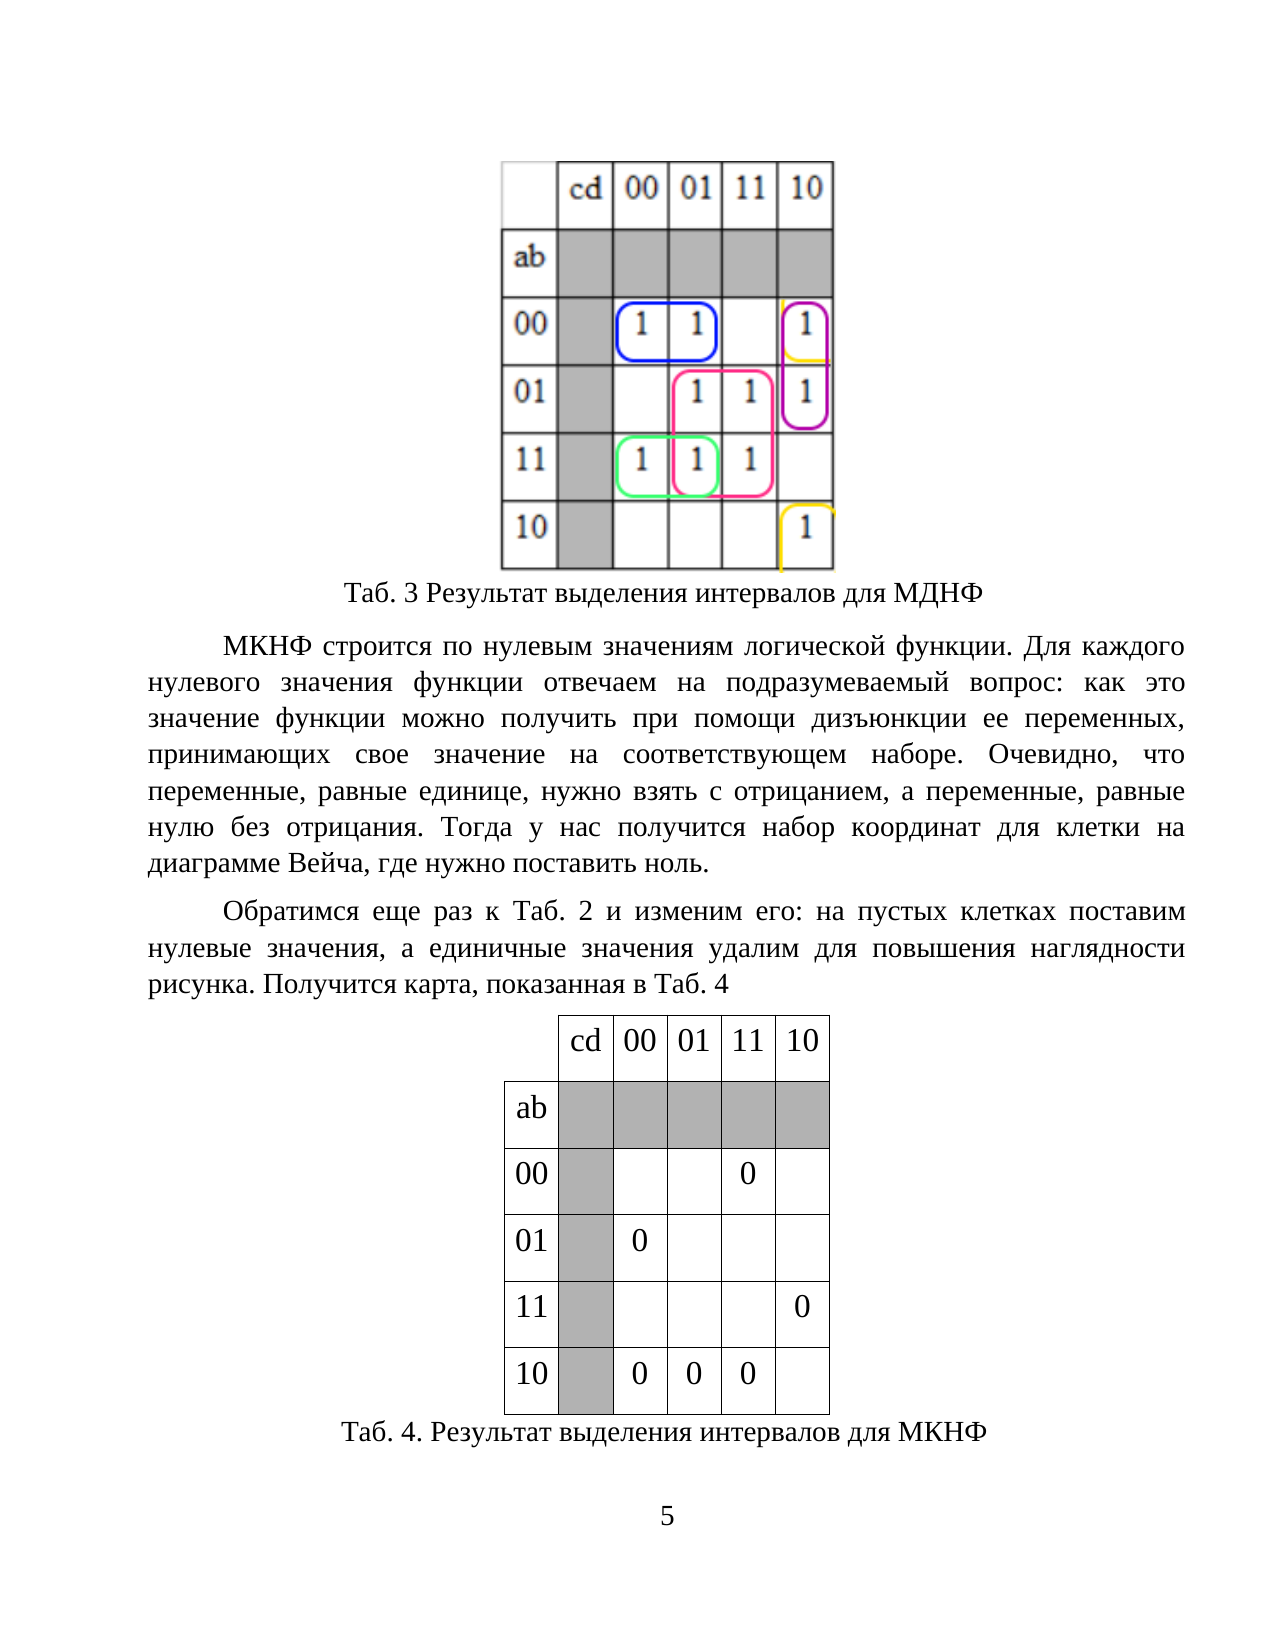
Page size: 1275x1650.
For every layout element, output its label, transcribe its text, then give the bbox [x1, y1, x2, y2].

table_cell 00 [505, 1149, 558, 1214]
table_cell [559, 1215, 613, 1281]
table_cell 0 [668, 1348, 721, 1414]
table_cell [668, 1082, 721, 1148]
table_header 01 [668, 1016, 721, 1081]
table_cell 0 [614, 1348, 667, 1414]
table_cell [559, 1348, 613, 1414]
table_cell 01 [505, 1215, 558, 1281]
table_header [505, 1015, 558, 1081]
table_cell 10 [505, 1348, 558, 1414]
table_cell ab [505, 1082, 558, 1148]
table_cell [776, 1348, 829, 1414]
table_cell [559, 1149, 613, 1214]
table_header 00 [614, 1016, 667, 1081]
table_cell [722, 1215, 775, 1281]
table_cell [776, 1149, 829, 1214]
table_cell [668, 1282, 721, 1347]
table_cell [668, 1149, 721, 1214]
table_cell 0 [776, 1282, 829, 1347]
table_cell [722, 1082, 775, 1148]
picture [498, 161, 836, 573]
table_cell 0 [722, 1149, 775, 1214]
table_cell [668, 1215, 721, 1281]
table_cell [614, 1149, 667, 1214]
table_cell [614, 1282, 667, 1347]
table_cell 0 [614, 1215, 667, 1281]
text МКНФ строится по нулевым значениям логической функции. Для каждого нулевого значения функции отвечаем на подразумеваемый вопрос: как это значение функции можно получить при помощи дизъюнкции ее переменных, принимающих свое значение на соответствующем наборе. Очевидно, что переменные, равные единице, нужно взять с отрицанием, а переменные, равные нулю без отрицания. Тогда у нас получится набор координат для клетки на диаграмме Вейча, где нужно поставить ноль. [148, 628, 1186, 878]
table_cell 0 [722, 1348, 775, 1414]
table_header cd [559, 1016, 613, 1081]
text Таб. 3 Результат выделения интервалов для МДНФ [148, 161, 1186, 609]
table_header 11 [722, 1016, 775, 1081]
table_cell 11 [505, 1282, 558, 1347]
table_cell [559, 1282, 613, 1347]
table_cell [614, 1082, 667, 1148]
text Таб. 4. Результат выделения интервалов для МКНФ [148, 1414, 1186, 1447]
text Обратимся еще раз к Таб. 2 и изменим его: на пустых клетках поставим нулевые значения, а единичные значения удалим для повышения наглядности рисунка. Получится карта, показанная в Таб. 4 [148, 893, 1186, 999]
table_cell [559, 1082, 613, 1148]
table_cell [722, 1282, 775, 1347]
table_header 10 [776, 1016, 829, 1081]
table_cell [776, 1215, 829, 1281]
table_cell [776, 1082, 829, 1148]
